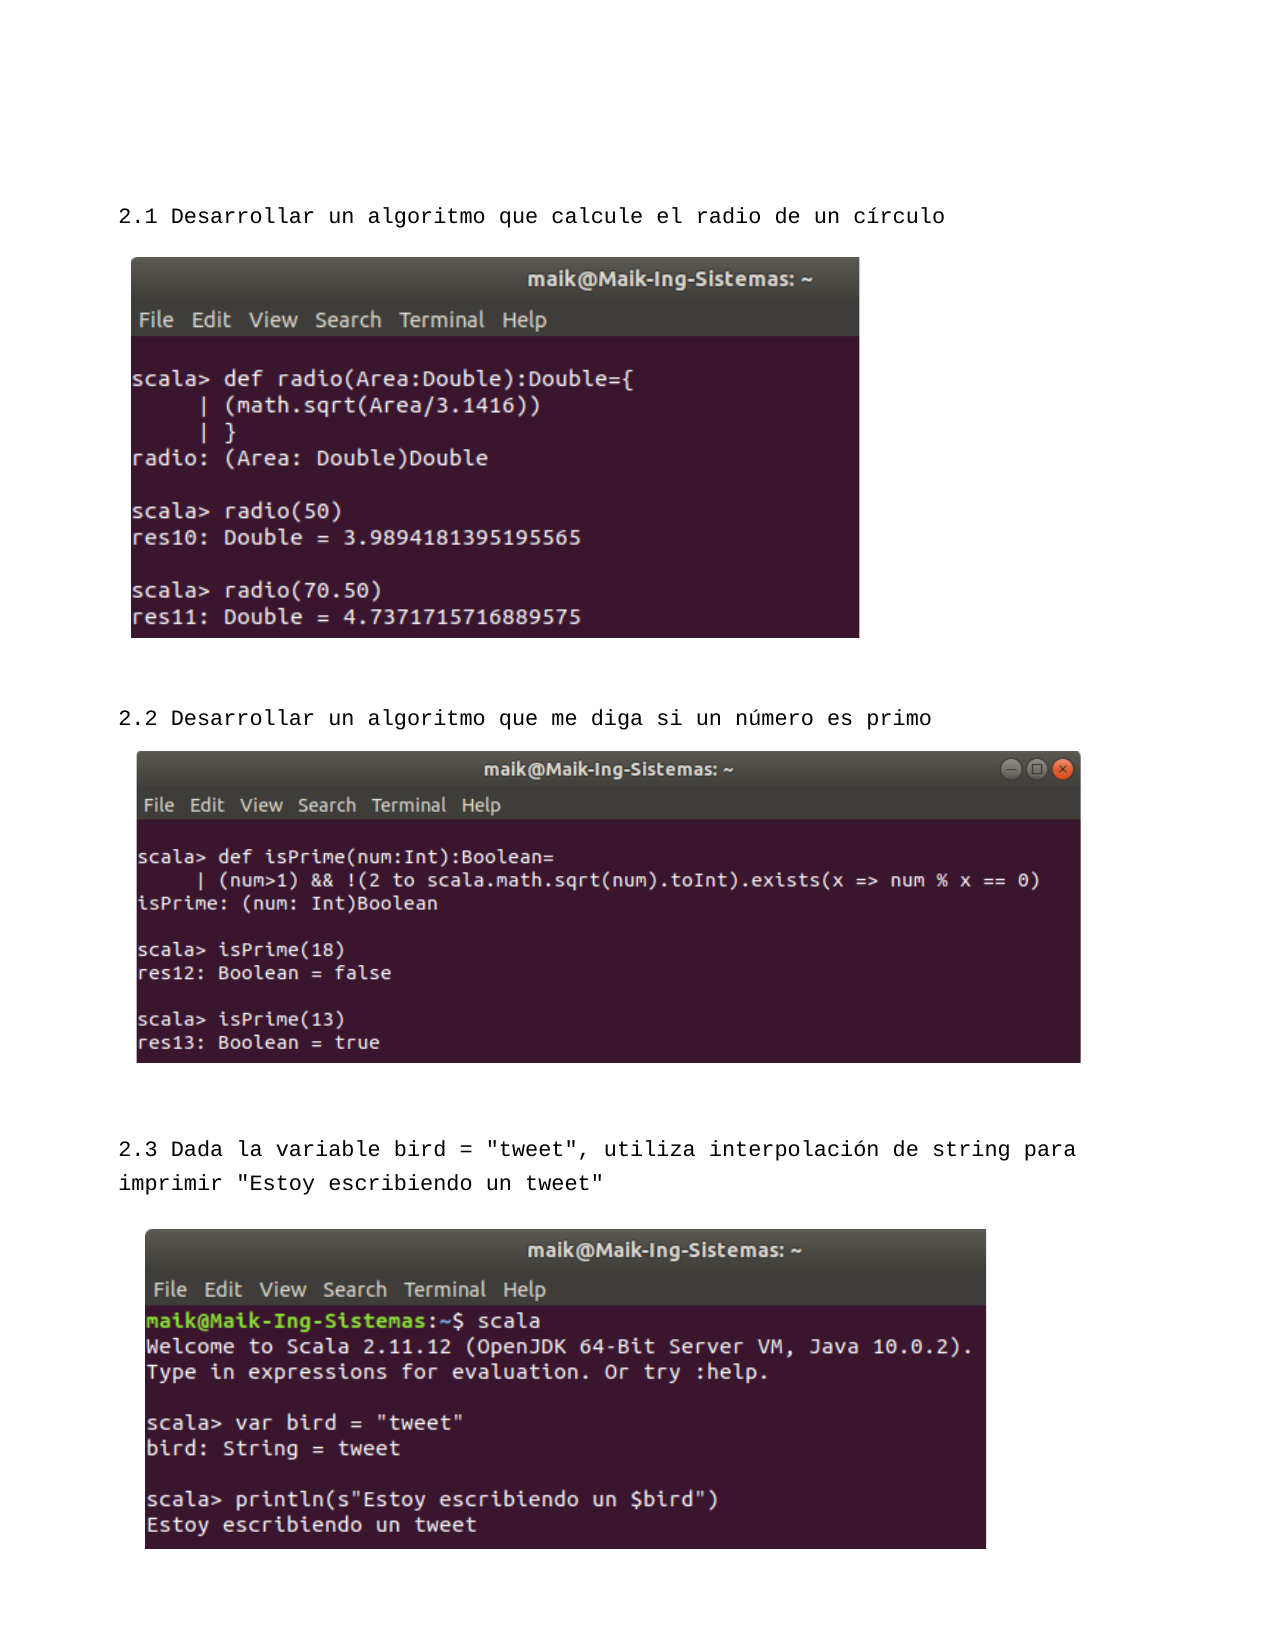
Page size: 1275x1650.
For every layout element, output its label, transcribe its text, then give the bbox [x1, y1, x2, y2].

picture [136, 751, 1081, 1063]
text 2.1 Desarrollar un algoritmo que calcule el radio de un círculo [118, 205, 1157, 230]
picture [131, 257, 860, 638]
picture [145, 1229, 987, 1549]
text 2.2 Desarrollar un algoritmo que me diga si un número es primo [118, 707, 1157, 732]
text 2.3 Dada la variable bird = "tweet", utiliza interpolación de string para imprimir "Estoy escribiendo un tweet" [118, 1138, 1157, 1197]
